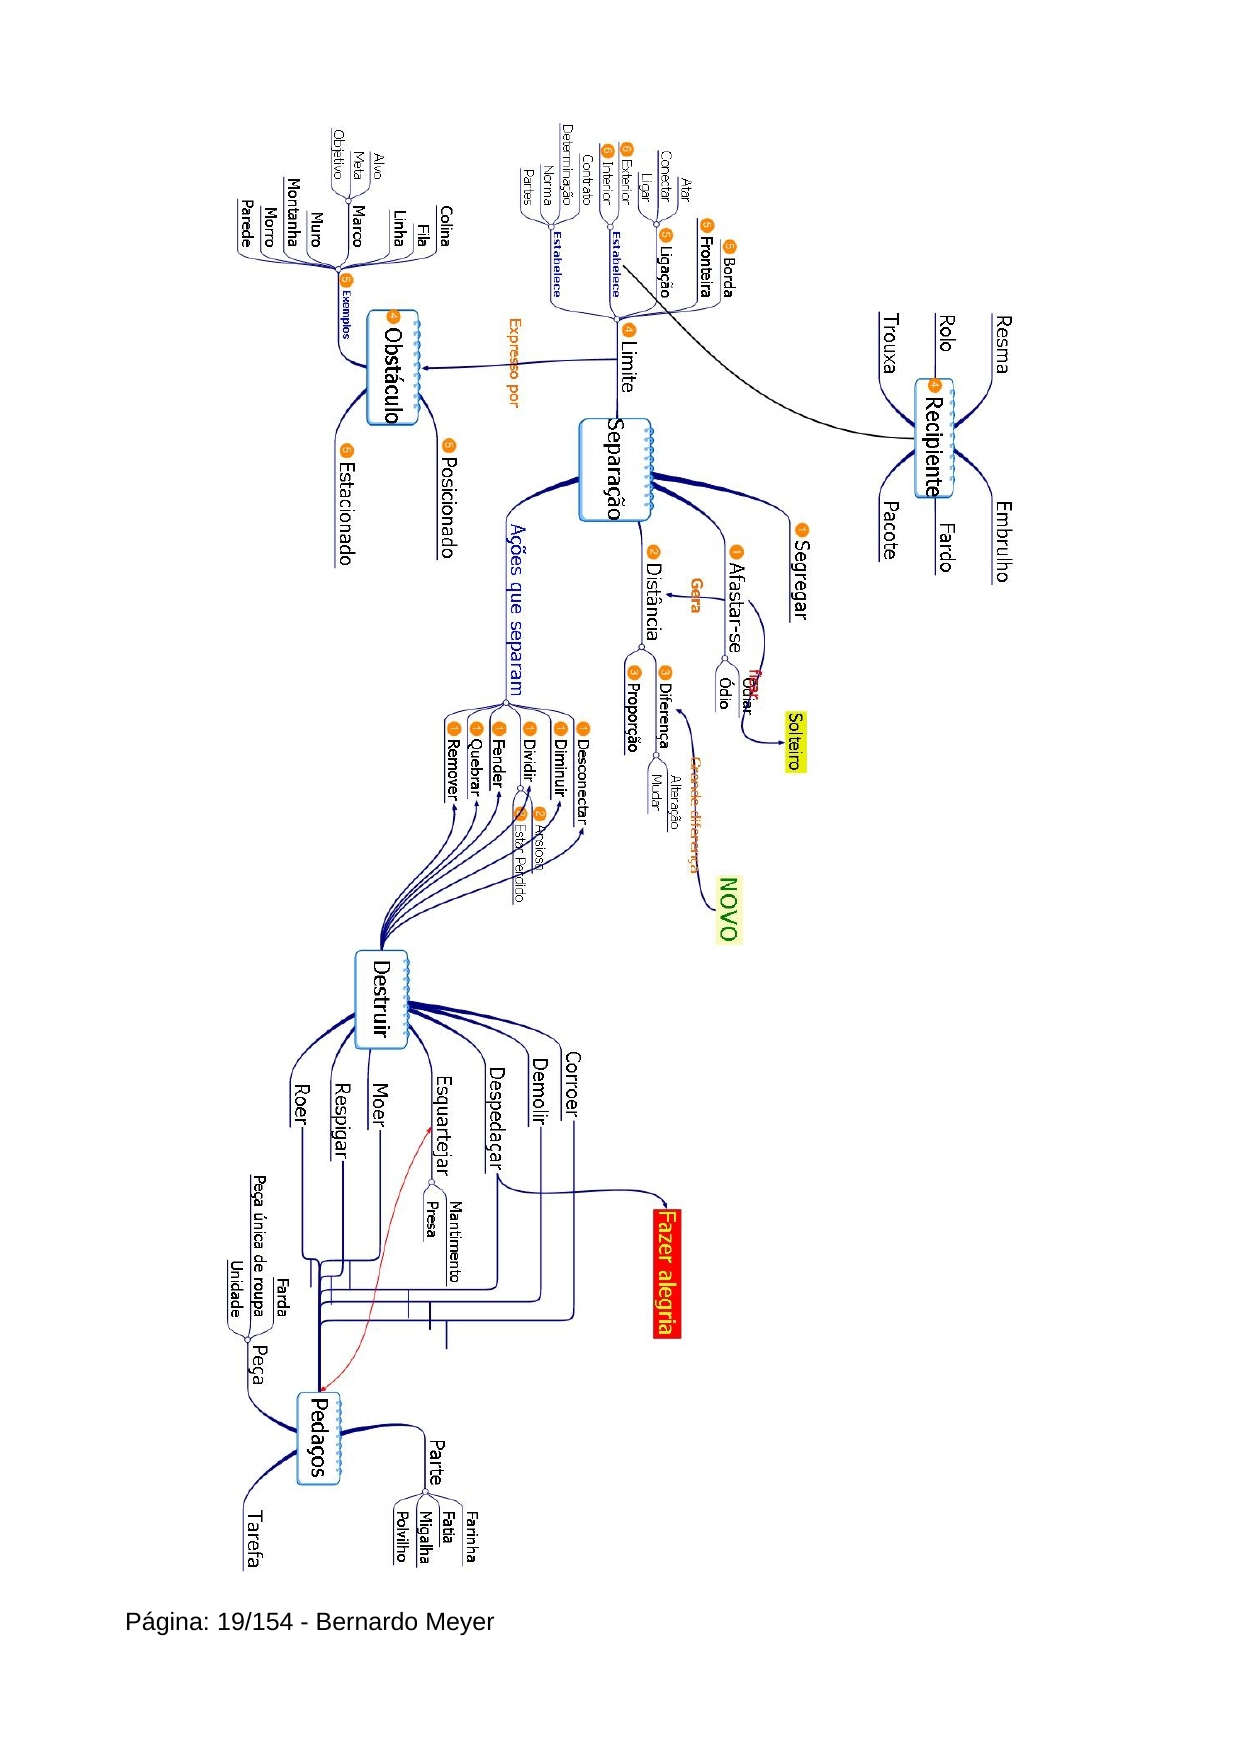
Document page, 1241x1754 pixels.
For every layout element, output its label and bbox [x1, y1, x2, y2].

picture [224, 118, 1017, 1572]
